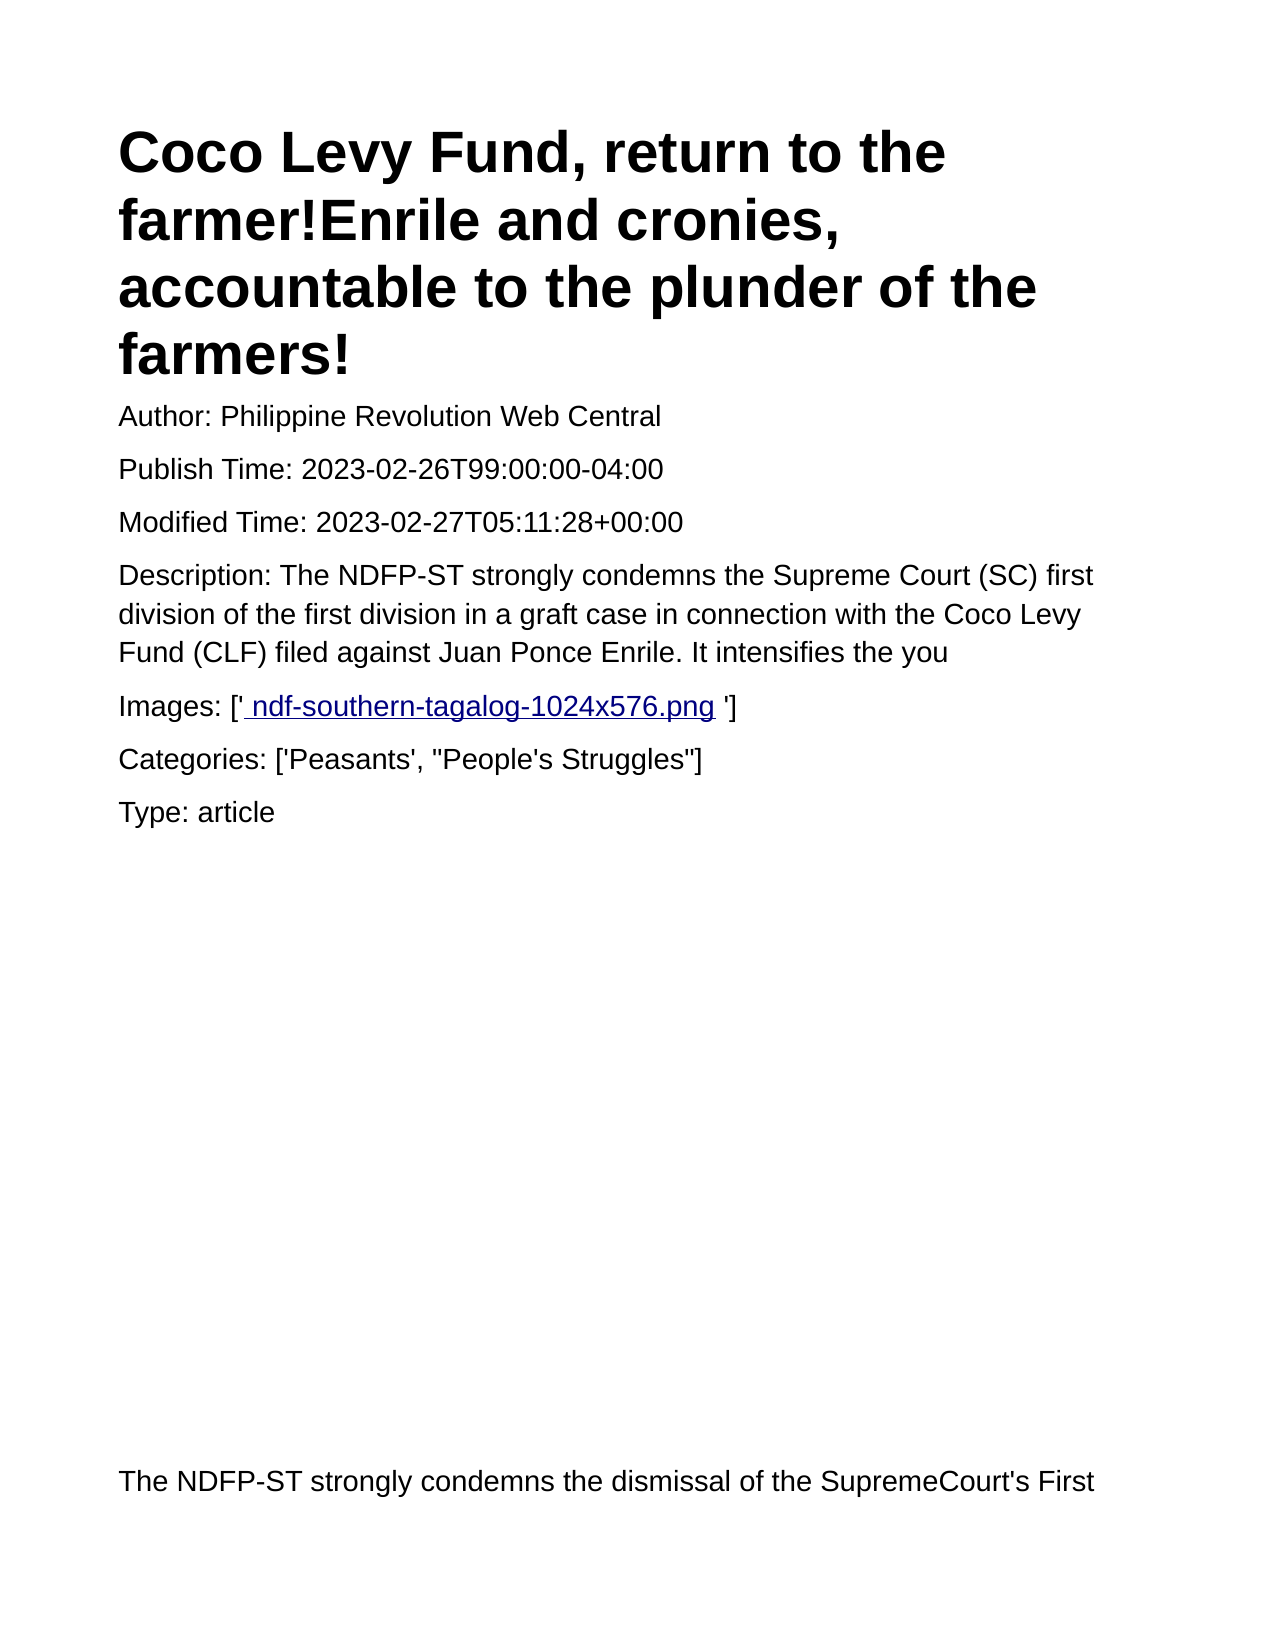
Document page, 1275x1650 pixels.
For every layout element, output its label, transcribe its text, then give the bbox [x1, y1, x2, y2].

subtitle Coco Levy Fund, return to the farmer!Enrile and cronies, accountable to the plunder of the farmers! [118, 118, 1157, 386]
text Publish Time: 2023-02-26T99:00:00-04:00 [118, 452, 1157, 486]
text Type: article [118, 795, 1157, 828]
text Modified Time: 2023-02-27T05:11:28+00:00 [118, 505, 1157, 539]
text Author: Philippine Revolution Web Central [118, 399, 1157, 432]
text The NDFP-ST strongly condemns the dismissal of the SupremeCourt's First [118, 848, 1157, 1498]
text Images: [' ndf-southern-tagalog-1024x576.png '] [118, 688, 1157, 722]
text Description: The NDFP-ST strongly condemns the Supreme Court (SC) first division of the first division in a graft case in connection with the Coco Levy Fund (CLF) filed against Juan Ponce Enrile. It intensifies the you [118, 558, 1157, 669]
text Categories: ['Peasants', "People's Struggles"] [118, 742, 1157, 775]
